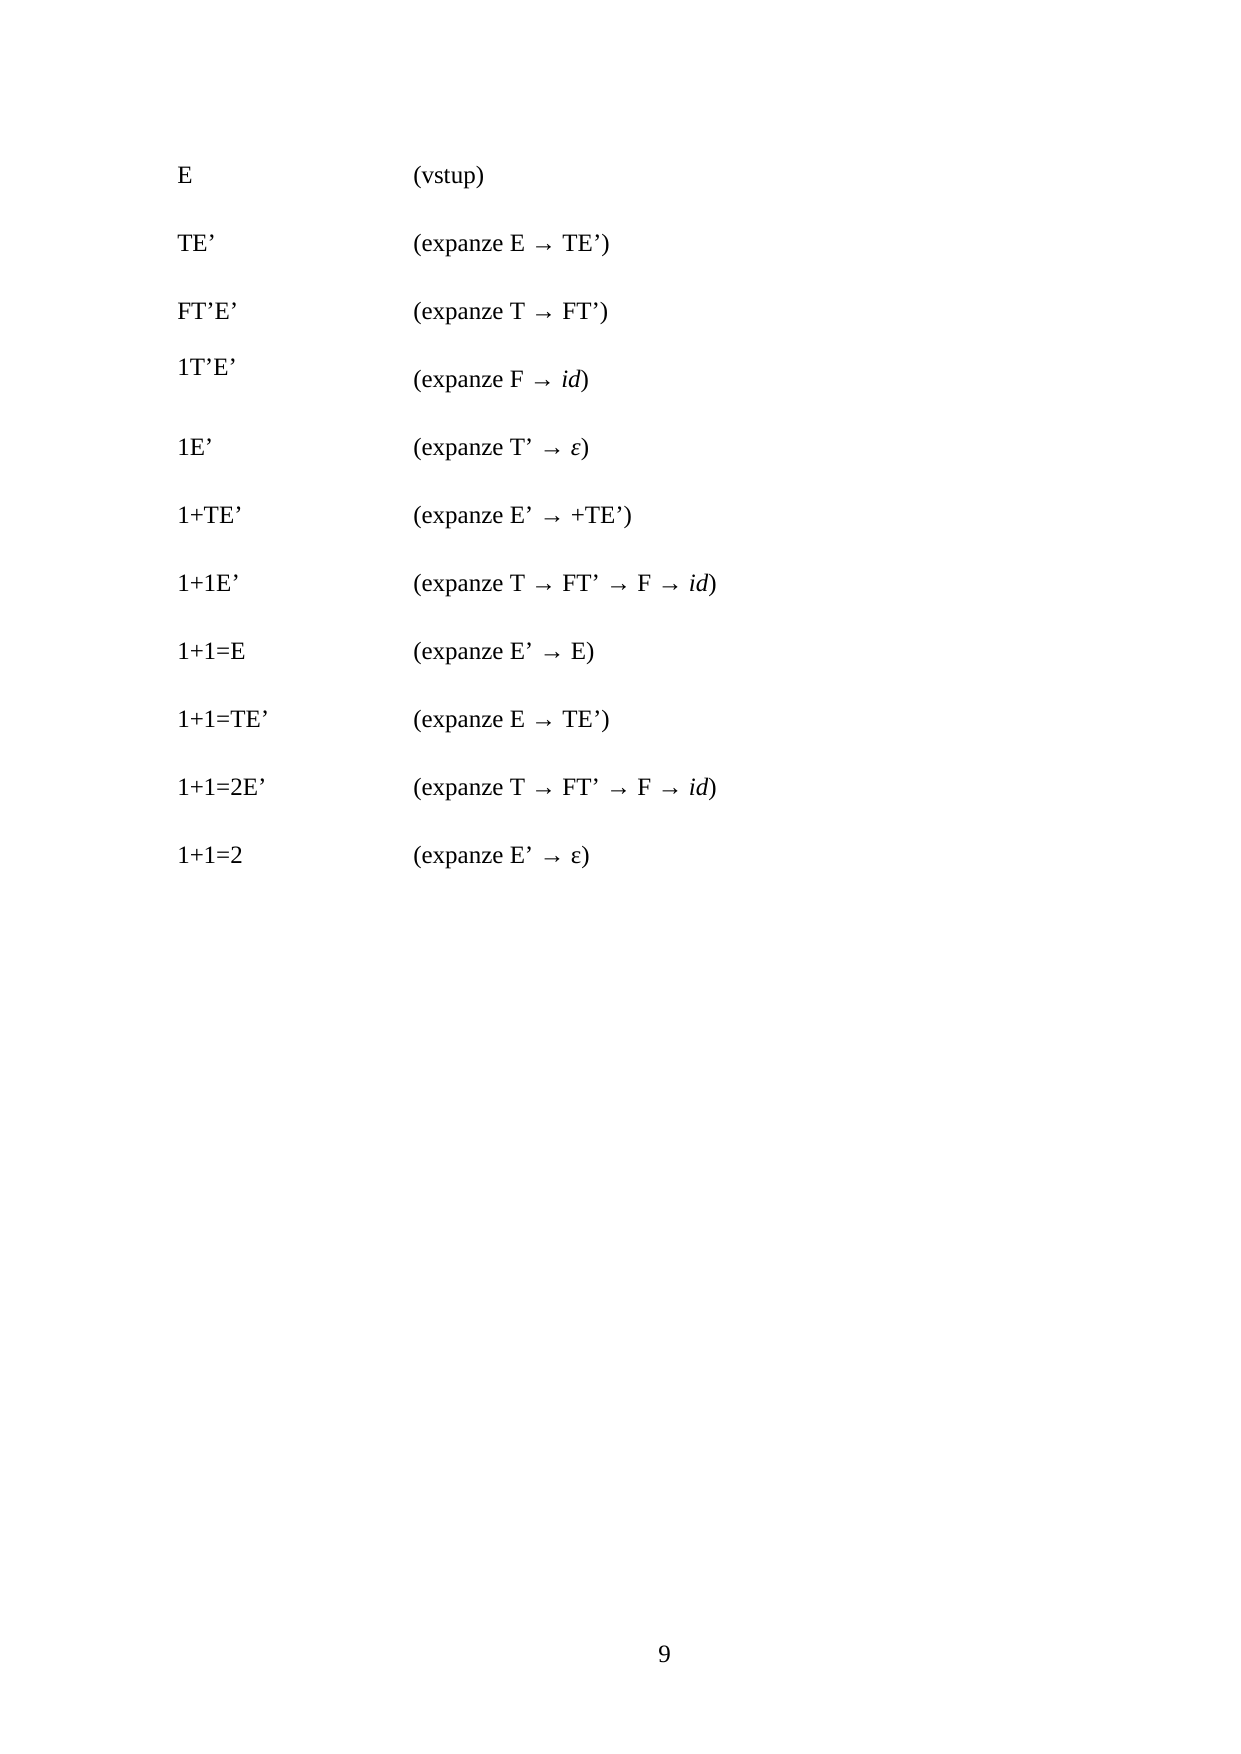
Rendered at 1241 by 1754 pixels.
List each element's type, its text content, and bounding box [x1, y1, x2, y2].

table_cell (expanze E’ → E) [413, 624, 1151, 692]
table_cell 1+1=2 [177, 828, 413, 896]
table_header (vstup) [413, 148, 1151, 216]
table_cell (expanze E → TE’) [413, 692, 1151, 760]
table_cell (expanze T → FT’) [413, 284, 1151, 352]
table_cell (expanze F → id) [413, 352, 1151, 420]
table_cell (expanze E’ → ε) [413, 828, 1151, 896]
table_cell 1+1=TE’ [177, 692, 413, 760]
table_cell 1+1E’ [177, 556, 413, 624]
table_cell FT’E’ [177, 284, 413, 352]
table_cell 1+1=E [177, 624, 413, 692]
table_cell 1E’ [177, 420, 413, 488]
table_header E [177, 148, 413, 216]
table_cell 1T’E’ [177, 352, 413, 420]
table_cell (expanze T → FT’ → F → id) [413, 760, 1151, 828]
table_cell 1+TE’ [177, 488, 413, 556]
table_cell 1+1=2E’ [177, 760, 413, 828]
table_cell (expanze T’ → ε) [413, 420, 1151, 488]
table_cell TE’ [177, 216, 413, 284]
table_cell (expanze T → FT’ → F → id) [413, 556, 1151, 624]
table_cell (expanze E → TE’) [413, 216, 1151, 284]
table_cell (expanze E’ → +TE’) [413, 488, 1151, 556]
